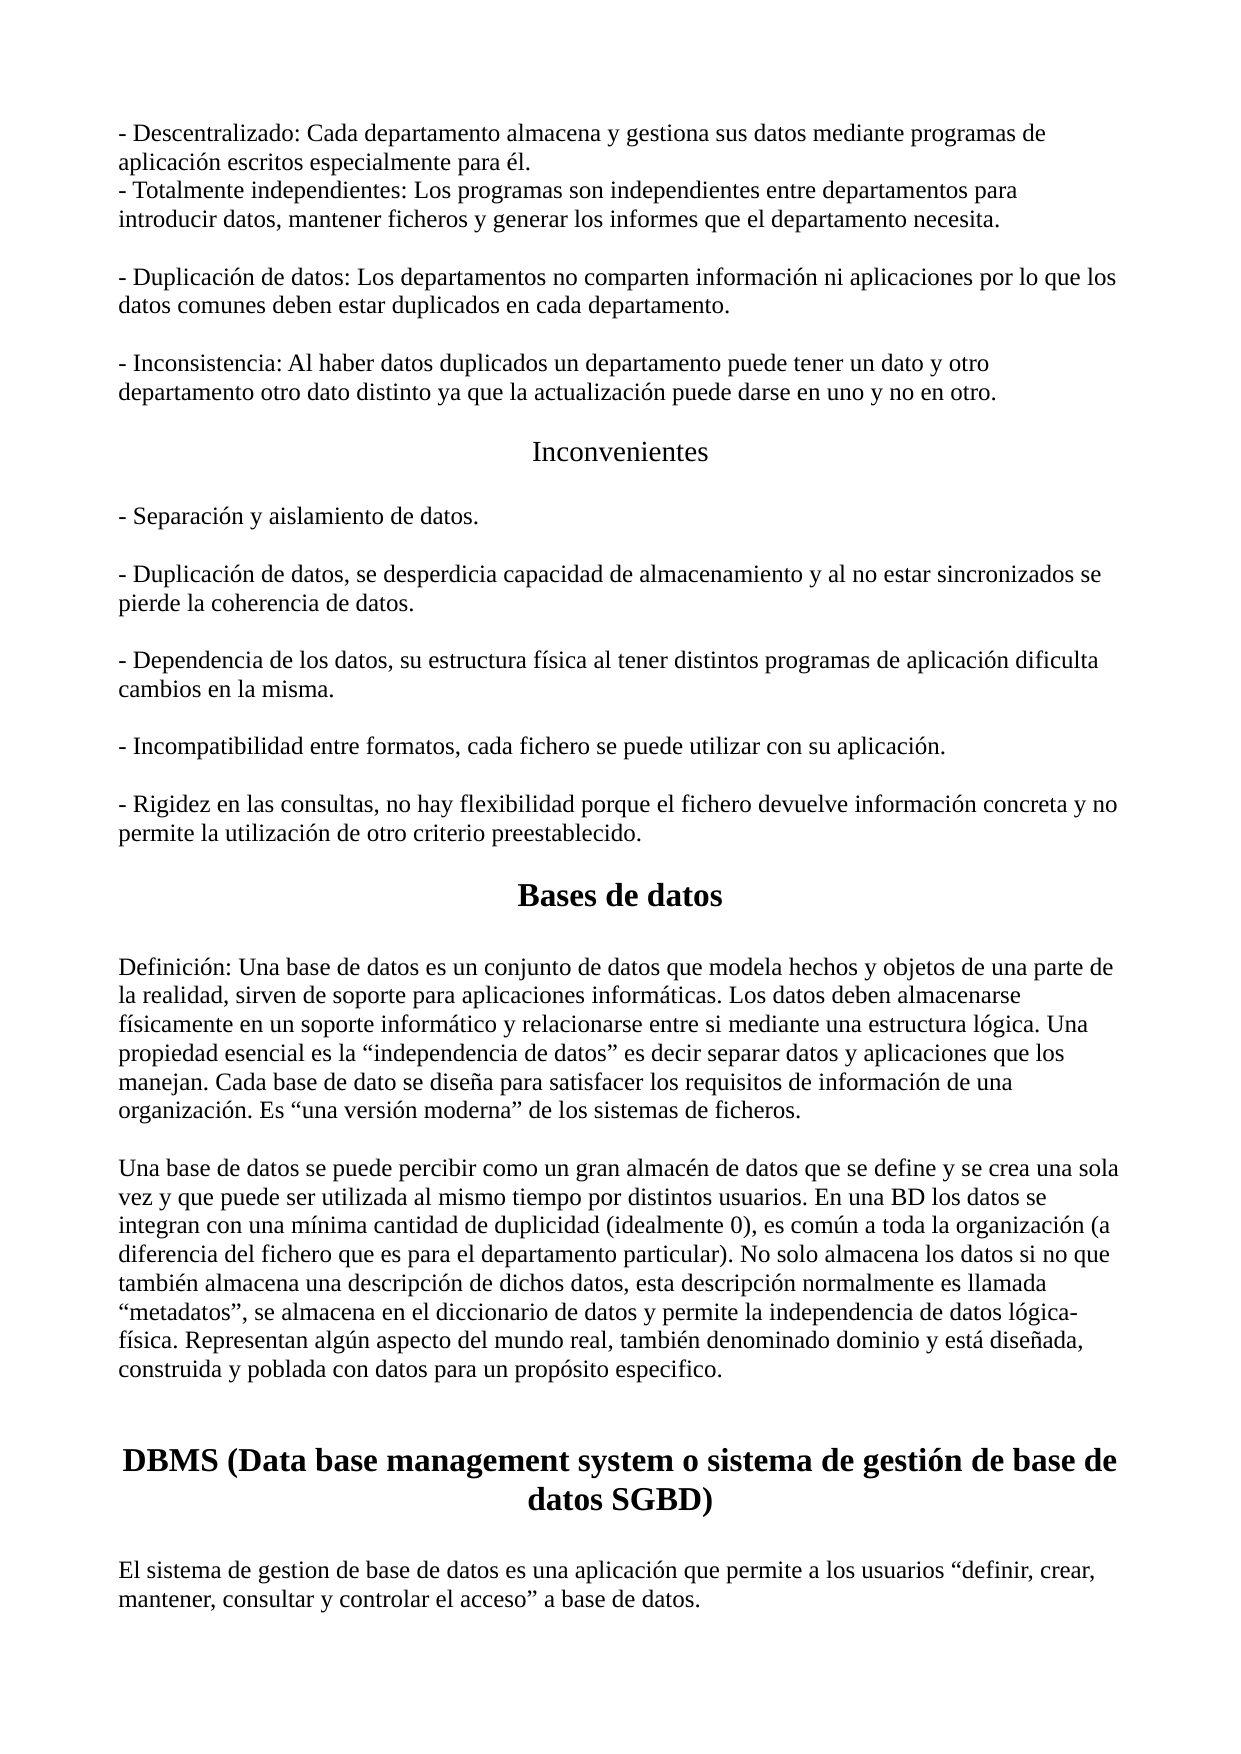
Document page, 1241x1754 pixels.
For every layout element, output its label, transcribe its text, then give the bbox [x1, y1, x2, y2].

text - Inconsistencia: Al haber datos duplicados un departamento puede tener un dato y otro departamento otro dato distinto ya que la actualización puede darse en uno y no en otro. [118, 348, 1122, 406]
text Inconvenientes [118, 434, 1122, 468]
text - Dependencia de los datos, su estructura física al tener distintos programas de aplicación dificulta cambios en la misma. [118, 645, 1122, 703]
text El sistema de gestion de base de datos es una aplicación que permite a los usuarios “definir, crear, mantener, consultar y controlar el acceso” a base de datos. [118, 1556, 1122, 1613]
text - Rigidez en las consultas, no hay flexibilidad porque el fichero devuelve información concreta y no permite la utilización de otro criterio preestablecido. [118, 789, 1122, 846]
text Bases de datos [118, 875, 1122, 913]
text - Duplicación de datos, se desperdicia capacidad de almacenamiento y al no estar sincronizados se pierde la coherencia de datos. [118, 559, 1122, 616]
text - Totalmente independientes: Los programas son independientes entre departamentos para introducir datos, mantener ficheros y generar los informes que el departamento necesita. [118, 176, 1122, 233]
text - Separación y aislamiento de datos. [118, 501, 1122, 530]
text - Duplicación de datos: Los departamentos no comparten información ni aplicaciones por lo que los datos comunes deben estar duplicados en cada departamento. [118, 262, 1122, 319]
text DBMS (Data base management system o sistema de gestión de base de datos SGBD) [118, 1441, 1122, 1517]
text - Incompatibilidad entre formatos, cada fichero se puede utilizar con su aplicación. [118, 731, 1122, 760]
text - Descentralizado: Cada departamento almacena y gestiona sus datos mediante programas de aplicación escritos especialmente para él. [118, 118, 1122, 176]
text Una base de datos se puede percibir como un gran almacén de datos que se define y se crea una sola vez y que puede ser utilizada al mismo tiempo por distintos usuarios. En una BD los datos se integran con una mínima cantidad de duplicidad (idealmente 0), es común a toda la organización (a diferencia del fichero que es para el departamento particular). No solo almacena los datos si no que también almacena una descripción de dichos datos, esta descripción normalmente es llamada “metadatos”, se almacena en el diccionario de datos y permite la independencia de datos lógica-física. Representan algún aspecto del mundo real, también denominado dominio y está diseñada, construida y poblada con datos para un propósito especifico. [118, 1153, 1122, 1383]
text Definición: Una base de datos es un conjunto de datos que modela hechos y objetos de una parte de la realidad, sirven de soporte para aplicaciones informáticas. Los datos deben almacenarse físicamente en un soporte informático y relacionarse entre si mediante una estructura lógica. Una propiedad esencial es la “independencia de datos” es decir separar datos y aplicaciones que los manejan. Cada base de dato se diseña para satisfacer los requisitos de información de una organización. Es “una versión moderna” de los sistemas de ficheros. [118, 952, 1122, 1124]
